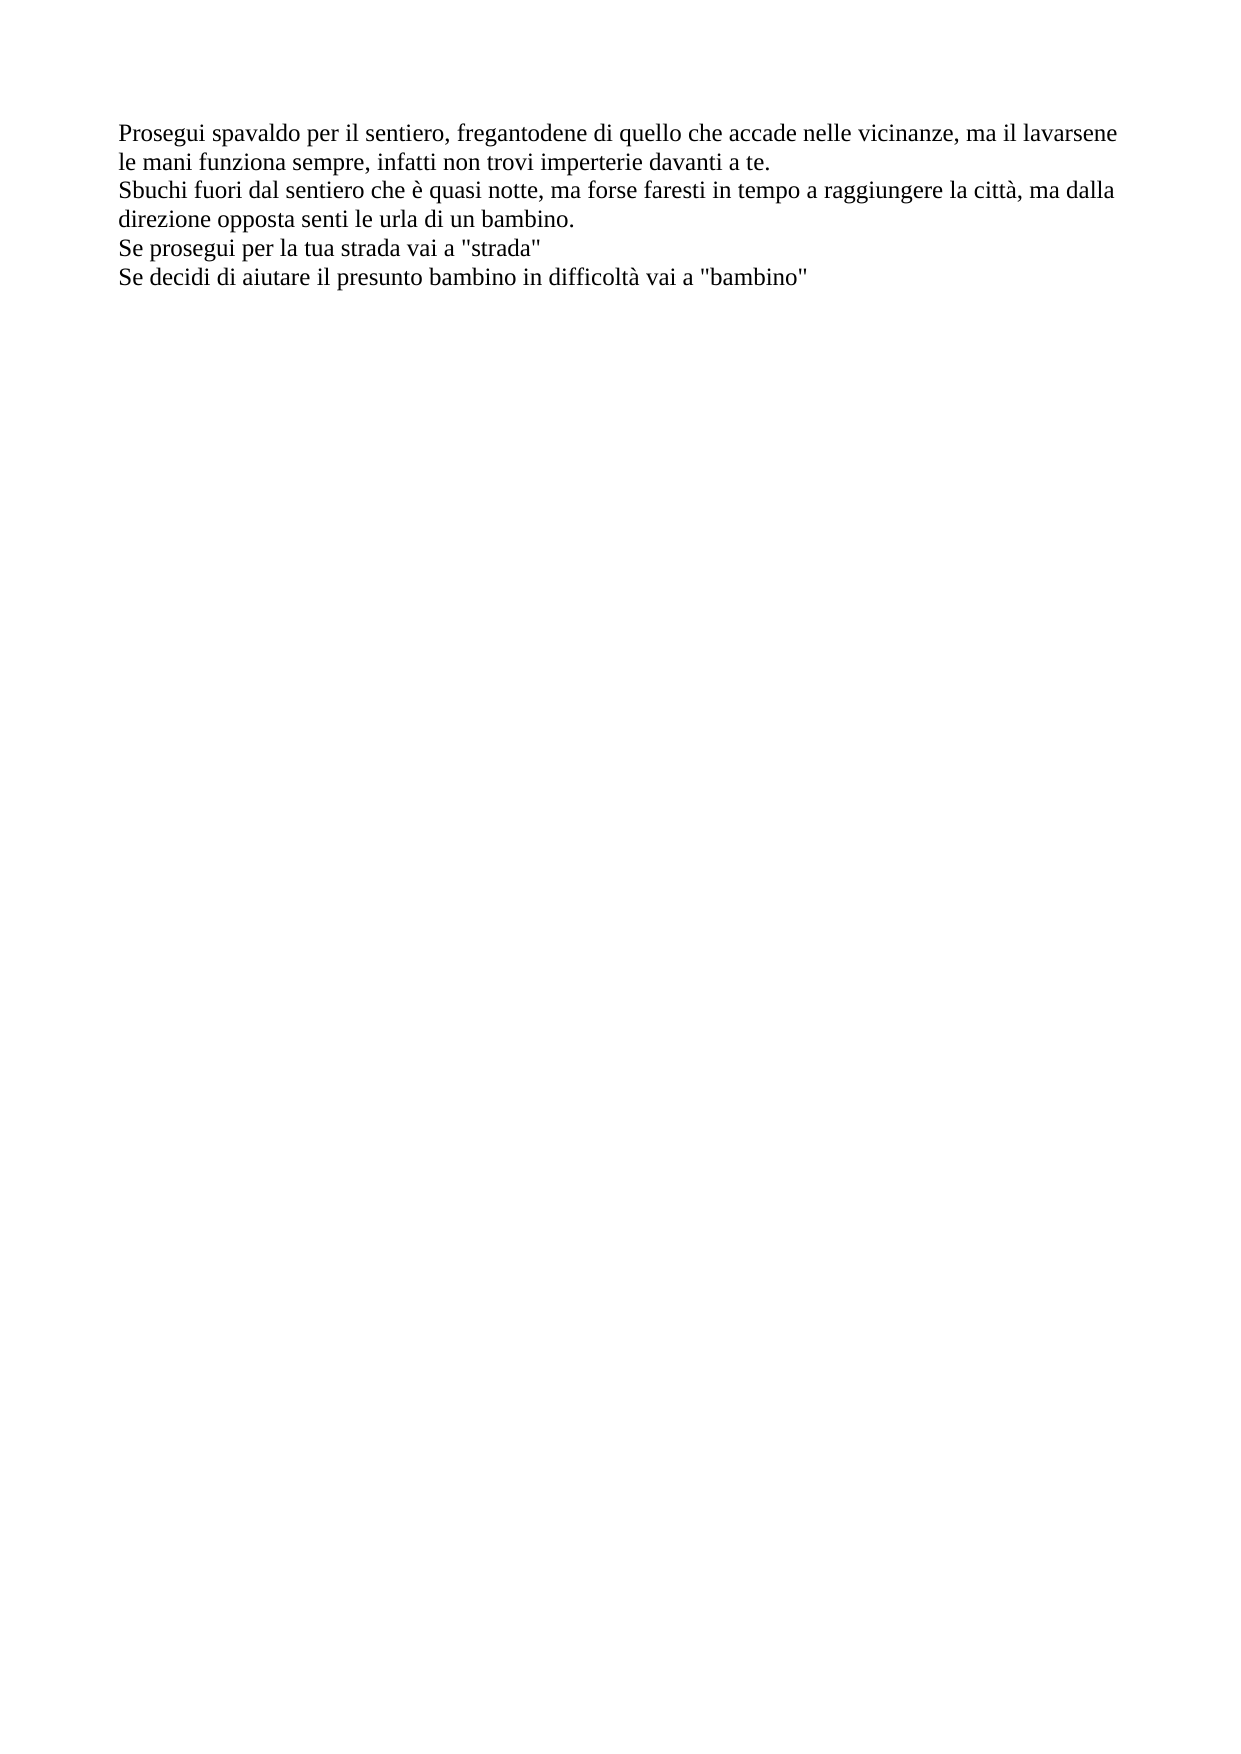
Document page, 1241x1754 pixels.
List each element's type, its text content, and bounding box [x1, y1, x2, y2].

text Sbuchi fuori dal sentiero che è quasi notte, ma forse faresti in tempo a raggiungere la città, ma dalla direzione opposta senti le urla di un bambino. [118, 176, 1122, 233]
text Se prosegui per la tua strada vai a "strada" [118, 233, 1122, 262]
text Se decidi di aiutare il presunto bambino in difficoltà vai a "bambino" [118, 262, 1122, 291]
text Prosegui spavaldo per il sentiero, fregantodene di quello che accade nelle vicinanze, ma il lavarsene le mani funziona sempre, infatti non trovi imperterie davanti a te. [118, 118, 1122, 176]
